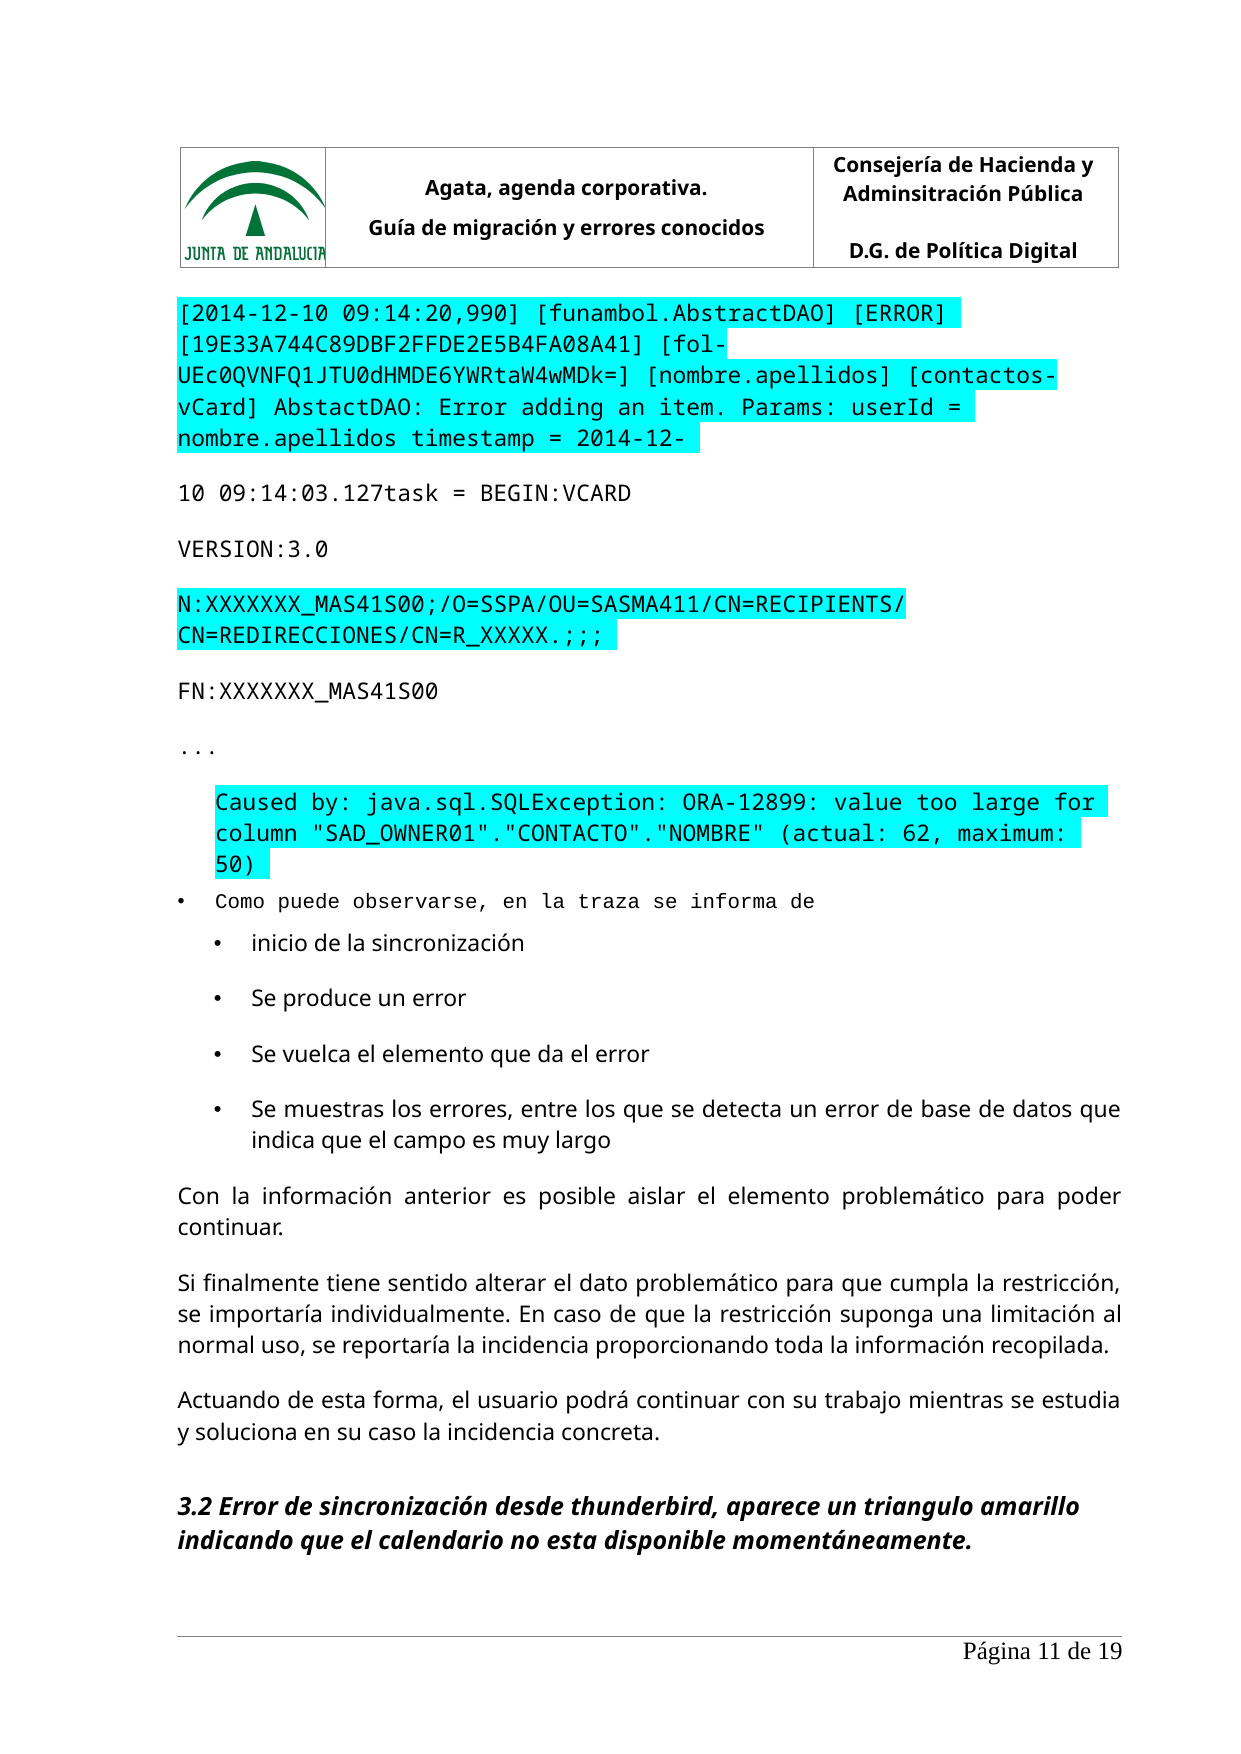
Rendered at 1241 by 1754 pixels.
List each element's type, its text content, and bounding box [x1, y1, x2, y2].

text Si finalmente tiene sentido alterar el dato problemático para que cumpla la restricción, se importaría individualmente. En caso de que la restricción suponga una limitación al normal uso, se reportaría la incidencia proporcionando toda la información recopilada. [177, 1267, 1122, 1360]
list Se produce un error [213, 982, 1122, 1014]
list Se muestras los errores, entre los que se detecta un error de base de datos que indica que el campo es muy largo [213, 1093, 1122, 1156]
list inicio de la sincronización [213, 927, 1122, 958]
subtitle Error de sincronización desde thunderbird, aparece un triangulo amarillo indicando que el calendario no esta disponible momentáneamente. [177, 1489, 1122, 1557]
text FN:XXXXXXX_MAS41S00 [177, 674, 1122, 706]
text Con la información anterior es posible aislar el elemento problemático para poder continuar. [177, 1180, 1122, 1242]
list Se vuelca el elemento que da el error [213, 1038, 1122, 1069]
text 10 09:14:03.127task = BEGIN:VCARD [177, 477, 1122, 508]
text Actuando de esta forma, el usuario podrá continuar con su trabajo mientras se estudia y soluciona en su caso la incidencia concreta. [177, 1384, 1122, 1447]
picture [184, 161, 325, 260]
text ... [177, 730, 1122, 761]
text VERSION:3.0 [177, 532, 1122, 564]
list Caused by: java.sql.SQLException: ORA-12899: value too large for column "SAD_OWNER01"."CONTACTO"."NOMBRE" (actual: 62, maximum: 50) [177, 785, 1122, 879]
text N:XXXXXXX_MAS41S00;/O=SSPA/OU=SASMA411/CN=RECIPIENTS/CN=REDIRECCIONES/CN=R_XXXXX.;;; [177, 588, 1122, 650]
text [2014-12-10 09:14:20,990] [funambol.AbstractDAO] [ERROR] [19E33A744C89DBF2FFDE2E5B4FA08A41] [fol-UEc0QVNFQ1JTU0dHMDE6YWRtaW4wMDk=] [nombre.apellidos] [contactos-vCard] AbstactDAO: Error adding an item. Params: userId = nombre.apellidos timestamp = 2014-12- [177, 297, 1122, 453]
